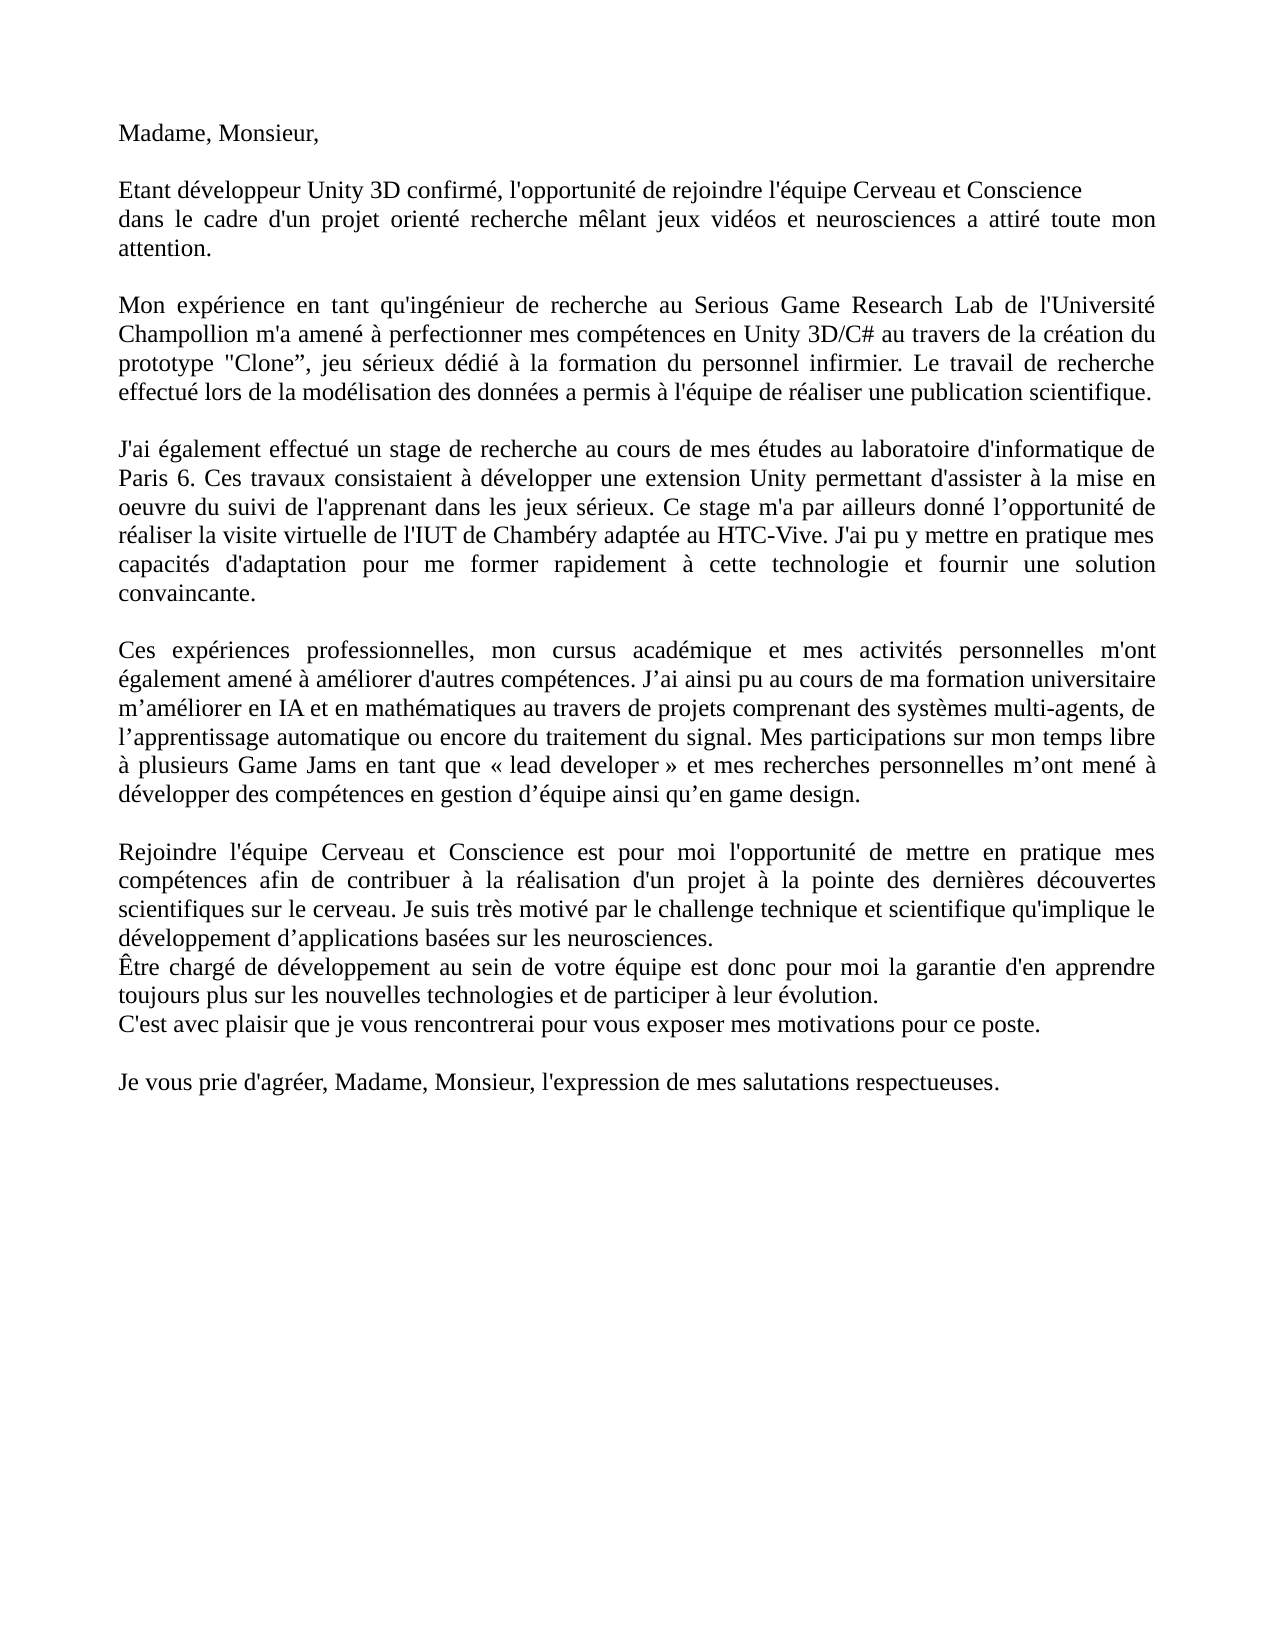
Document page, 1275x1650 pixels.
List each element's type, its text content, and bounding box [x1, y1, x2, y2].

text Mon expérience en tant qu'ingénieur de recherche au Serious Game Research Lab de l'Université Champollion m'a amené à perfectionner mes compétences en Unity 3D/C# au travers de la création du prototype "Clone”, jeu sérieux dédié à la formation du personnel infirmier. Le travail de recherche effectué lors de la modélisation des données a permis à l'équipe de réaliser une publication scientifique. [118, 291, 1157, 406]
text Ces expériences professionnelles, mon cursus académique et mes activités personnelles m'ont également amené à améliorer d'autres compétences. J’ai ainsi pu au cours de ma formation universitaire m’améliorer en IA et en mathématiques au travers de projets comprenant des systèmes multi-agents, de l’apprentissage automatique ou encore du traitement du signal. Mes participations sur mon temps libre à plusieurs Game Jams en tant que « lead developer » et mes recherches personnelles m’ont mené à développer des compétences en gestion d’équipe ainsi qu’en game design. [118, 636, 1157, 808]
text dans le cadre d'un projet orienté recherche mêlant jeux vidéos et neurosciences a attiré toute mon attention. [118, 204, 1157, 262]
text Rejoindre l'équipe Cerveau et Conscience est pour moi l'opportunité de mettre en pratique mes compétences afin de contribuer à la réalisation d'un projet à la pointe des dernières découvertes scientifiques sur le cerveau. Je suis très motivé par le challenge technique et scientifique qu'implique le développement d’applications basées sur les neurosciences. [118, 837, 1157, 952]
text J'ai également effectué un stage de recherche au cours de mes études au laboratoire d'informatique de Paris 6. Ces travaux consistaient à développer une extension Unity permettant d'assister à la mise en oeuvre du suivi de l'apprenant dans les jeux sérieux. Ce stage m'a par ailleurs donné l’opportunité de réaliser la visite virtuelle de l'IUT de Chambéry adaptée au HTC-Vive. J'ai pu y mettre en pratique mes capacités d'adaptation pour me former rapidement à cette technologie et fournir une solution convaincante. [118, 434, 1157, 607]
text C'est avec plaisir que je vous rencontrerai pour vous exposer mes motivations pour ce poste. [118, 1009, 1157, 1038]
text Etant développeur Unity 3D confirmé, l'opportunité de rejoindre l'équipe Cerveau et Conscience [118, 176, 1157, 204]
text Madame, Monsieur, [118, 118, 1157, 147]
text Être chargé de développement au sein de votre équipe est donc pour moi la garantie d'en apprendre toujours plus sur les nouvelles technologies et de participer à leur évolution. [118, 952, 1157, 1009]
text Je vous prie d'agréer, Madame, Monsieur, l'expression de mes salutations respectueuses. [118, 1067, 1157, 1096]
